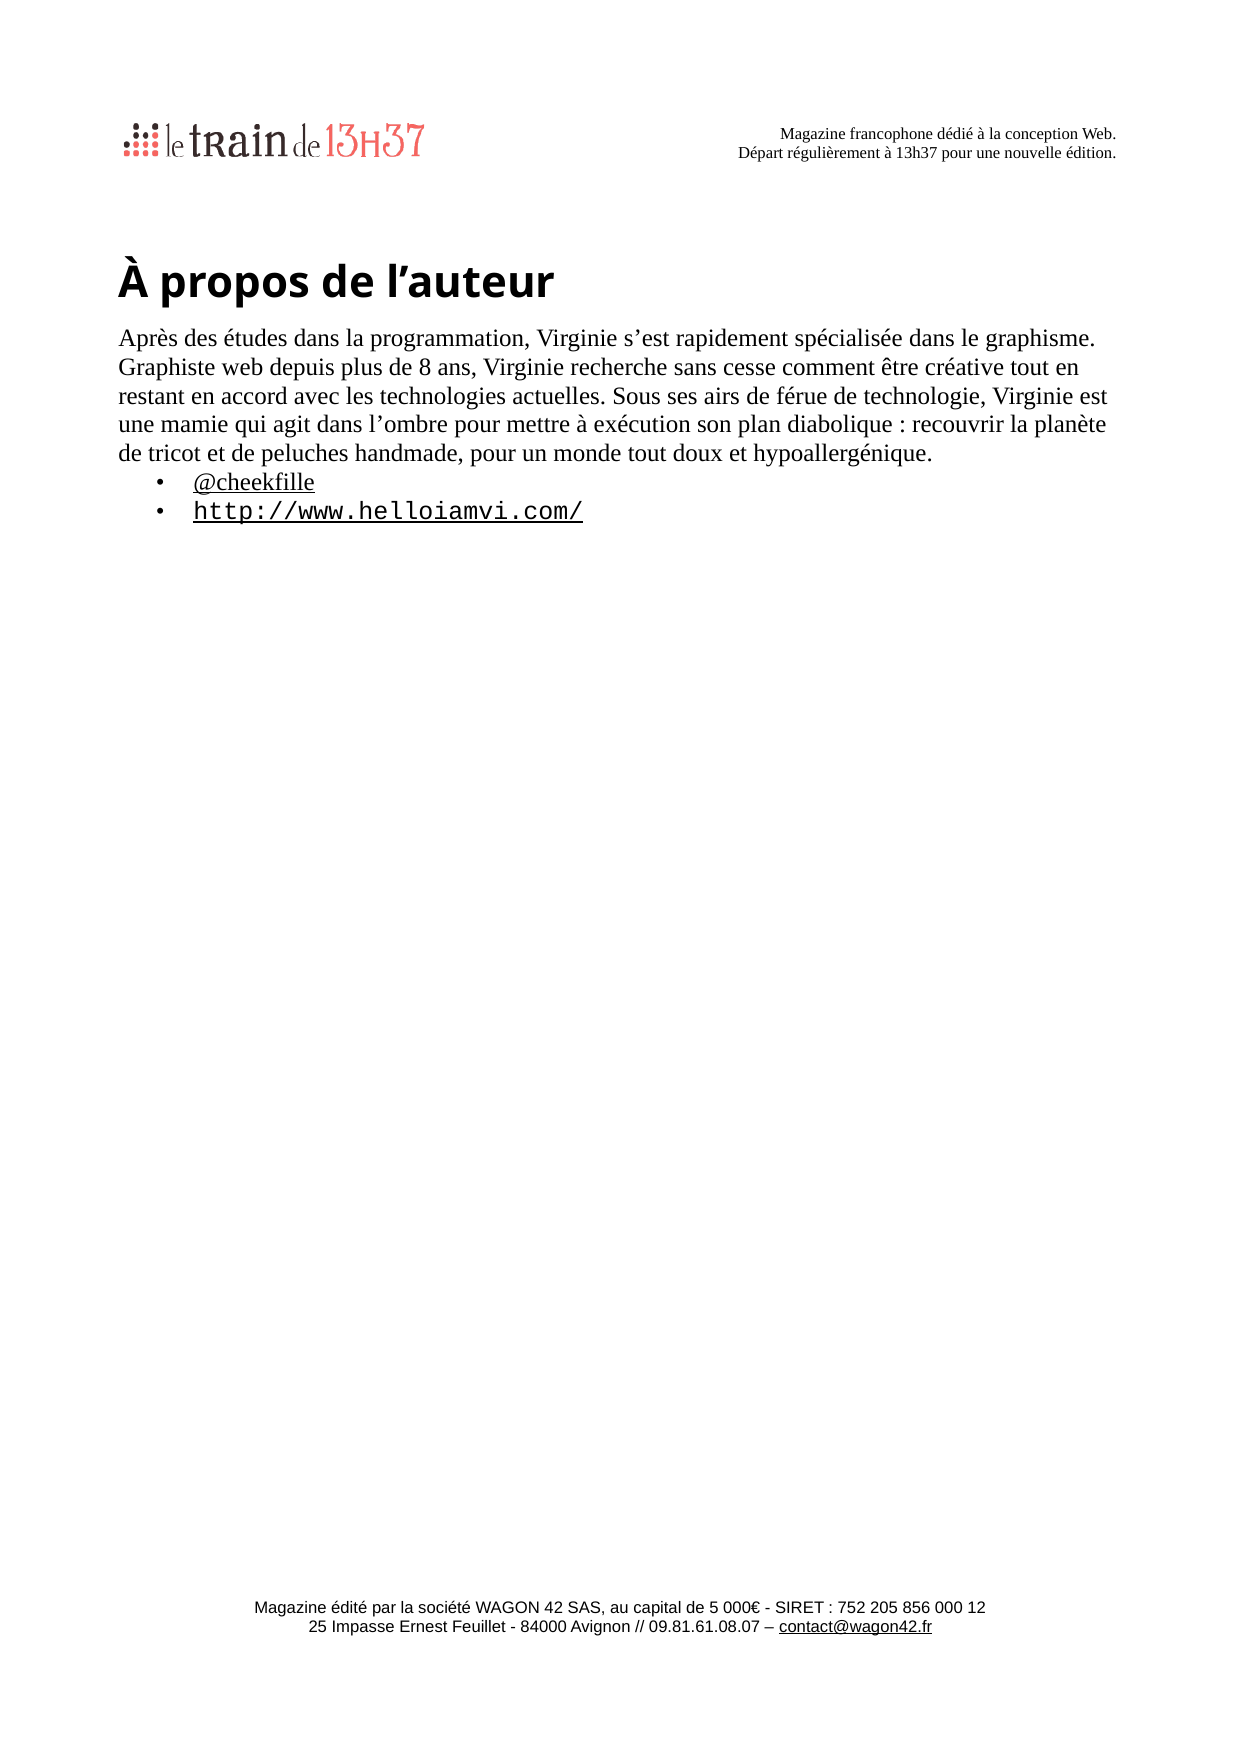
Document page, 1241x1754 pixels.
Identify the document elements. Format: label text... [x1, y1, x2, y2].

text Après des études dans la programmation, Virginie s’est rapidement spécialisée dans le graphisme. Graphiste web depuis plus de 8 ans, Virginie recherche sans cesse comment être créative tout en restant en accord avec les technologies actuelles. Sous ses airs de férue de technologie, Virginie est une mamie qui agit dans l’ombre pour mettre à exécution son plan diabolique : recouvrir la planète de tricot et de peluches handmade, pour un monde tout doux et hypoallergénique. [118, 323, 1122, 467]
list @cheekfille [156, 467, 1122, 496]
subtitle À propos de l’auteur [118, 251, 1122, 311]
picture [123, 123, 425, 157]
list http://www.helloiamvi.com/ [156, 496, 1122, 527]
